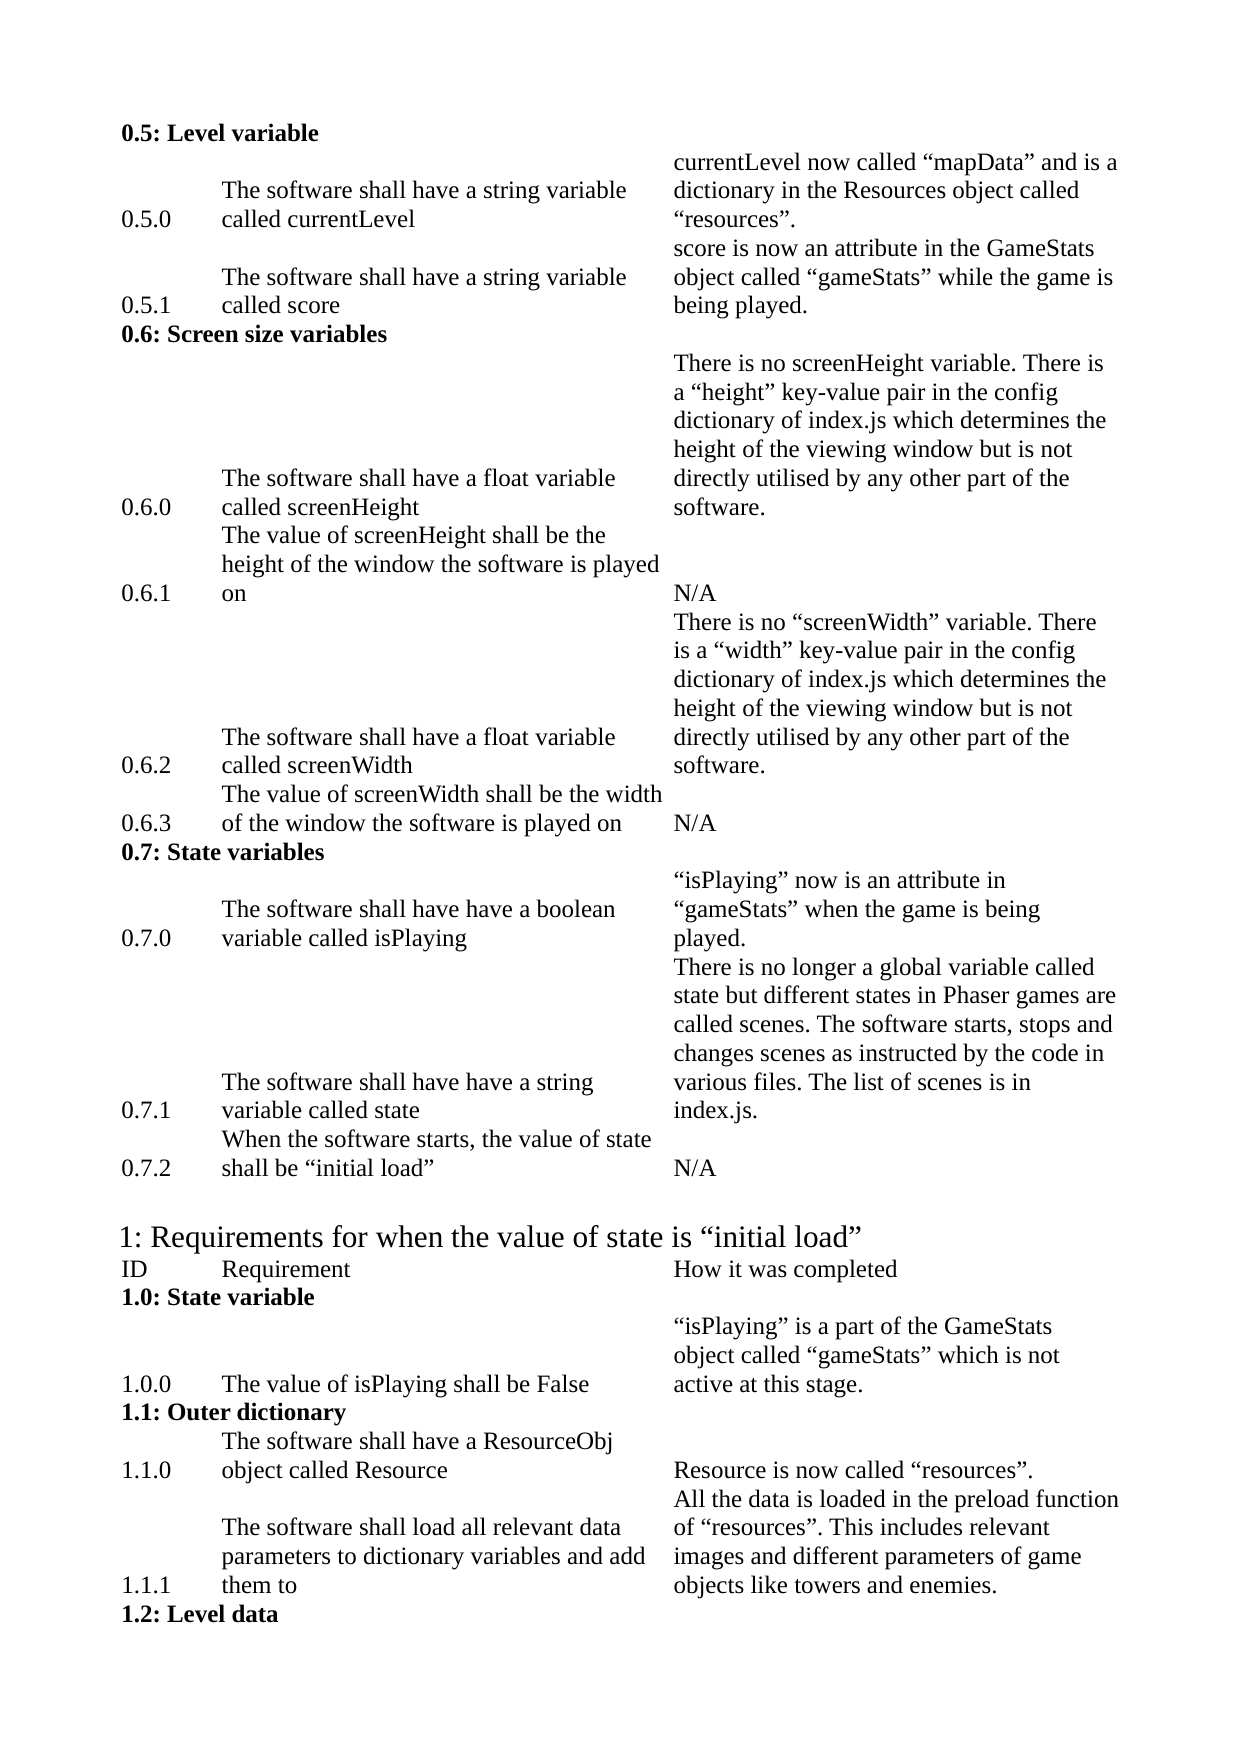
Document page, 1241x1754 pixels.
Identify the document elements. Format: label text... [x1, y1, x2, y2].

table_header Requirement [219, 1254, 670, 1282]
text 1: Requirements for when the value of state is “initial load” [118, 1218, 1122, 1254]
table_cell The value of isPlaying shall be False [219, 1311, 670, 1397]
table_cell The software shall have have a string variable called state [219, 952, 670, 1124]
table_cell [670, 1599, 1122, 1627]
table_cell 0.6.2 [118, 607, 218, 779]
table_cell 0.7.2 [118, 1124, 218, 1182]
table_cell The software shall have a float variable called screenHeight [219, 348, 670, 521]
table_cell When the software starts, the value of state shall be “initial load” [219, 1124, 670, 1182]
table_cell The software shall have a string variable called currentLevel [219, 147, 670, 233]
table_cell There is no screenHeight variable. There is a “height” key-value pair in the config dictionary of index.js which determines the height of the viewing window but is not directly utilised by any other part of the software. [670, 348, 1122, 521]
table_cell 0.5.0 [118, 147, 218, 233]
table_cell N/A [670, 521, 1122, 607]
table_cell 1.0.0 [118, 1311, 218, 1397]
table_cell The value of screenHeight shall be the height of the window the software is played on [219, 521, 670, 607]
table_cell The software shall have have a boolean variable called isPlaying [219, 866, 670, 952]
table_cell “isPlaying” is a part of the GameStats object called “gameStats” which is not active at this stage. [670, 1311, 1122, 1397]
table_cell 0.6: Screen size variables [118, 319, 1122, 348]
table_cell 0.7: State variables [118, 837, 1122, 866]
table_cell 1.1: Outer dictionary [118, 1398, 1122, 1426]
table_cell The software shall have a float variable called screenWidth [219, 607, 670, 779]
table_cell 1.0: State variable [118, 1283, 1122, 1311]
table_cell 0.6.0 [118, 348, 218, 521]
table_cell 1.1.1 [118, 1484, 218, 1599]
table_cell score is now an attribute in the GameStats object called “gameStats” while the game is being played. [670, 233, 1122, 319]
table_cell “isPlaying” now is an attribute in “gameStats” when the game is being played. [670, 866, 1122, 952]
table_header ID [118, 1254, 218, 1282]
table_cell The software shall load all relevant data parameters to dictionary variables and add them to [219, 1484, 670, 1599]
table_cell currentLevel now called “mapData” and is a dictionary in the Resources object called “resources”. [670, 147, 1122, 233]
table_cell There is no longer a global variable called state but different states in Phaser games are called scenes. The software starts, stops and changes scenes as instructed by the code in various files. The list of scenes is in index.js. [670, 952, 1122, 1124]
table_cell All the data is loaded in the preload function of “resources”. This includes relevant images and different parameters of game objects like towers and enemies. [670, 1484, 1122, 1599]
table_cell The software shall have a ResourceObj object called Resource [219, 1426, 670, 1484]
table_cell 0.7.1 [118, 952, 218, 1124]
table_cell 1.1.0 [118, 1426, 218, 1484]
table_cell 0.5.1 [118, 233, 218, 319]
table_cell 1.2: Level data [118, 1599, 670, 1627]
table_cell 0.5: Level variable [118, 118, 1122, 147]
table_header How it was completed [670, 1254, 1122, 1282]
table_cell 0.7.0 [118, 866, 218, 952]
table_cell N/A [670, 1124, 1122, 1182]
table_cell There is no “screenWidth” variable. There is a “width” key-value pair in the config dictionary of index.js which determines the height of the viewing window but is not directly utilised by any other part of the software. [670, 607, 1122, 779]
table_cell N/A [670, 779, 1122, 837]
table_cell Resource is now called “resources”. [670, 1426, 1122, 1484]
table_cell The software shall have a string variable called score [219, 233, 670, 319]
table_cell The value of screenWidth shall be the width of the window the software is played on [219, 779, 670, 837]
table_cell 0.6.3 [118, 779, 218, 837]
table_cell 0.6.1 [118, 521, 218, 607]
